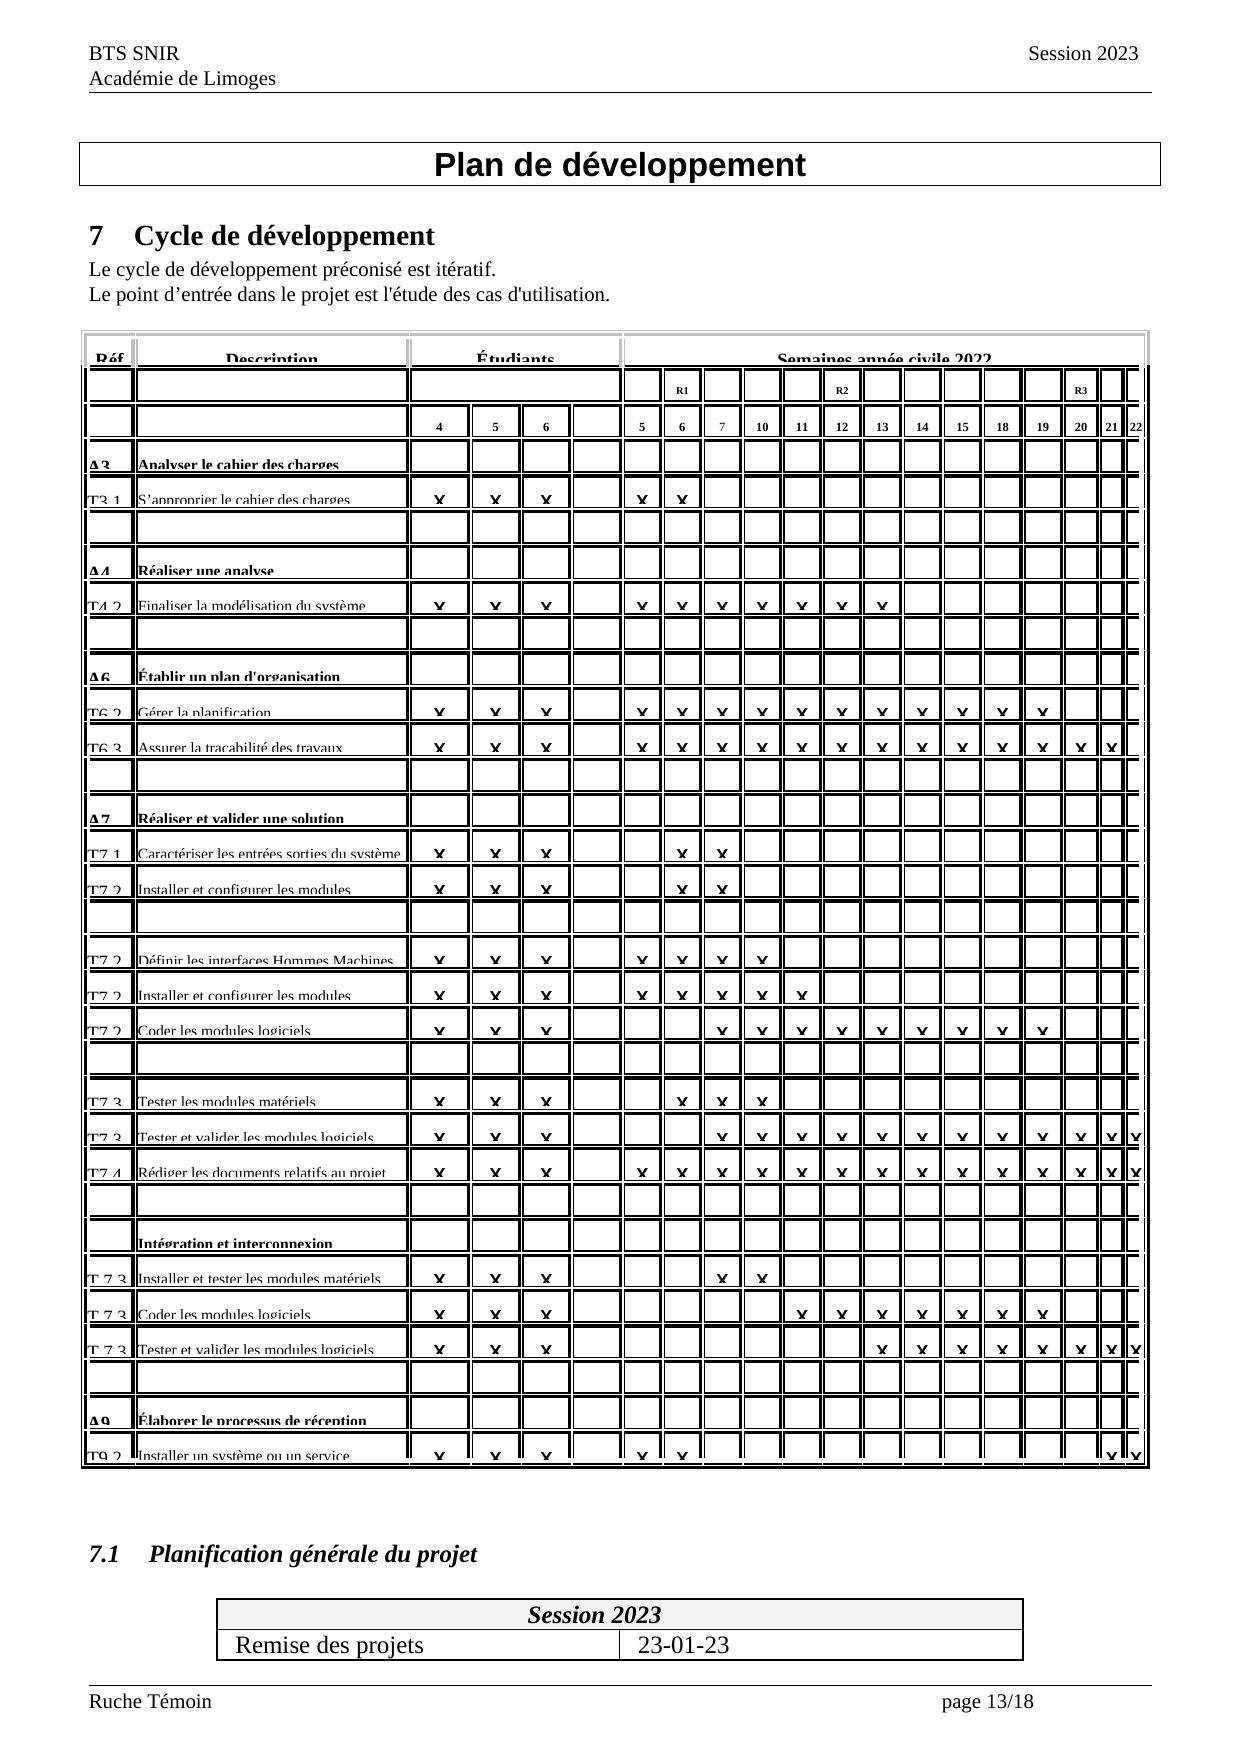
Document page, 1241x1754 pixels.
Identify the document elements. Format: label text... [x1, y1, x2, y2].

table_cell 6 [665, 407, 699, 436]
table_cell [945, 371, 979, 400]
table_cell X [524, 1080, 568, 1109]
table_cell [985, 1363, 1019, 1392]
table_cell R2 [825, 371, 859, 400]
table_cell [412, 442, 467, 471]
table_cell [625, 832, 659, 861]
table_cell [1066, 973, 1096, 1002]
table_cell [865, 761, 899, 790]
table_cell X X [625, 973, 659, 1002]
table_cell X [745, 1115, 779, 1144]
table_cell 4 [412, 407, 467, 436]
table_cell X [524, 1150, 568, 1179]
table_cell X [945, 1009, 979, 1038]
table_cell T.7.3 [84, 1321, 134, 1357]
table_cell [865, 832, 899, 861]
table_cell [625, 1398, 659, 1427]
table_cell [574, 584, 619, 613]
table_cell X [665, 938, 699, 967]
table_cell [1066, 478, 1096, 507]
table_cell [665, 1292, 699, 1321]
table_cell X [1066, 725, 1096, 754]
table_cell [1102, 1363, 1121, 1392]
table_cell [1026, 938, 1060, 967]
table_cell [524, 1044, 568, 1073]
table_cell [865, 478, 899, 507]
table_cell [1125, 790, 1147, 825]
table_cell [1102, 1044, 1121, 1073]
table_cell 14 [905, 407, 939, 436]
table_cell [705, 655, 739, 684]
table_cell Installer un système ou un service [135, 1428, 409, 1463]
table_cell [745, 1044, 779, 1073]
table_cell T4.2 [84, 578, 134, 613]
table_cell 23-01-23 [620, 1630, 1022, 1659]
table_cell [865, 867, 899, 896]
table_cell X [473, 938, 518, 967]
table_cell [524, 1363, 568, 1392]
table_cell [574, 903, 619, 932]
table_cell [1026, 832, 1060, 861]
table_cell [825, 1080, 859, 1109]
table_cell [905, 619, 939, 648]
table_cell [1066, 1080, 1096, 1109]
table_cell [138, 1186, 406, 1215]
table_cell X [825, 584, 859, 613]
table_cell [473, 796, 518, 825]
table_cell X [412, 584, 467, 613]
table_cell [1125, 1250, 1147, 1286]
table_cell [1125, 1357, 1147, 1392]
table_cell X [665, 1150, 699, 1179]
table_cell [702, 1428, 742, 1463]
table_cell [945, 938, 979, 967]
table_cell X [625, 1150, 659, 1179]
table_cell X [1026, 1292, 1060, 1321]
table_cell [1066, 655, 1096, 684]
table_cell Définir les interfaces Hommes Machines [138, 938, 406, 967]
table_cell X [524, 973, 568, 1002]
table_cell [524, 442, 568, 471]
table_cell [524, 1186, 568, 1215]
table_cell [1066, 1363, 1096, 1392]
table_cell [574, 1328, 619, 1357]
table_cell [625, 1080, 659, 1109]
table_cell X [985, 1009, 1019, 1038]
table_cell X [524, 832, 568, 861]
table_cell [574, 1363, 619, 1392]
table_cell [745, 371, 779, 400]
table_cell [905, 938, 939, 967]
table_cell [524, 1221, 568, 1250]
table_cell [1026, 1257, 1060, 1286]
table_cell X [1125, 1144, 1147, 1179]
table_cell X [473, 1257, 518, 1286]
subtitle Planification générale du projet [89, 1539, 1152, 1568]
table_cell X [473, 1115, 518, 1144]
table_cell X [1125, 1321, 1147, 1357]
table_cell [745, 761, 779, 790]
table_cell [574, 1115, 619, 1144]
table_cell [705, 513, 739, 542]
table_cell [625, 1292, 659, 1321]
table_cell [412, 796, 467, 825]
table_cell [905, 1186, 939, 1215]
table_cell [665, 513, 699, 542]
table_cell X [1026, 725, 1060, 754]
table_cell [945, 513, 979, 542]
table_cell [1066, 1044, 1096, 1073]
table_cell [574, 478, 619, 507]
table_cell [945, 973, 979, 1002]
table_cell [1026, 867, 1060, 896]
table_cell [412, 1363, 467, 1392]
table_cell [524, 761, 568, 790]
table_cell X [1125, 1428, 1147, 1463]
table_cell [825, 619, 859, 648]
table_cell X [521, 1428, 571, 1463]
table_cell [1102, 832, 1121, 861]
table_cell [905, 832, 939, 861]
table_cell X [409, 1428, 470, 1463]
table_cell X [905, 1115, 939, 1144]
table_cell X [985, 725, 1019, 754]
table_cell X [745, 584, 779, 613]
table_cell [574, 1257, 619, 1286]
table_cell Finaliser la modélisation du système [138, 584, 406, 613]
table_cell [982, 1428, 1022, 1463]
table_cell [745, 442, 779, 471]
table_cell [524, 513, 568, 542]
table_cell [825, 513, 859, 542]
table_cell [524, 548, 568, 577]
table_cell X [905, 725, 939, 754]
table_cell [473, 1044, 518, 1073]
table_cell [745, 1221, 779, 1250]
table_cell [705, 796, 739, 825]
table_cell X [825, 1115, 859, 1144]
table_cell [705, 903, 739, 932]
table_cell [745, 1328, 779, 1357]
table_cell X [1026, 1150, 1060, 1179]
table_cell X [412, 938, 467, 967]
table_cell 15 [945, 407, 979, 436]
table_cell X [905, 690, 939, 719]
table_cell [985, 1398, 1019, 1427]
table_cell [625, 1115, 659, 1144]
table_cell [865, 371, 899, 400]
table_cell [1102, 548, 1121, 577]
table_cell [473, 761, 518, 790]
table_cell Installer et tester les modules matériels [138, 1257, 406, 1286]
table_cell X [662, 1428, 702, 1463]
table_cell [865, 796, 899, 825]
table_cell [785, 1363, 819, 1392]
table_cell [574, 796, 619, 825]
table_cell [945, 478, 979, 507]
table_cell [985, 619, 1019, 648]
table_cell [1026, 973, 1060, 1002]
table_cell [625, 903, 659, 932]
table_cell [1125, 1392, 1147, 1427]
table_cell X [705, 973, 739, 1002]
table_cell [745, 513, 779, 542]
table_cell [905, 1221, 939, 1250]
table_cell [825, 1186, 859, 1215]
table_cell 20 [1066, 407, 1096, 436]
table_cell [785, 655, 819, 684]
table_cell [138, 513, 406, 542]
table_cell X [1102, 1150, 1121, 1179]
table_cell X [1066, 1115, 1096, 1144]
table_cell [1066, 1221, 1096, 1250]
table_cell [1066, 761, 1096, 790]
table_cell X [665, 973, 699, 1002]
table_cell [745, 1398, 779, 1427]
table_cell Remise des projets [218, 1630, 619, 1659]
table_cell T.7.3 [84, 1286, 134, 1321]
table_cell [1066, 442, 1096, 471]
table_cell X [412, 1292, 467, 1321]
table_cell Caractériser les entrées sorties du système [138, 832, 406, 861]
table_cell [1066, 938, 1096, 967]
table_cell [1102, 619, 1121, 648]
table_cell X [1026, 690, 1060, 719]
table_header Semaines année civile 2022 [622, 331, 1147, 365]
table_cell 19 [1026, 407, 1060, 436]
table_cell [625, 867, 659, 896]
table_cell X [473, 1080, 518, 1109]
table_cell [825, 832, 859, 861]
table_cell X [705, 832, 739, 861]
table_cell [571, 1428, 622, 1463]
table_cell [1026, 903, 1060, 932]
table_cell [412, 761, 467, 790]
table_cell [985, 442, 1019, 471]
table_cell [1125, 1286, 1147, 1321]
table_cell 22 [1125, 400, 1147, 436]
table_cell Installer et configurer les modules logiciels [138, 973, 406, 1002]
table_cell [1102, 478, 1121, 507]
table_cell [625, 1257, 659, 1286]
table_cell 5 [625, 407, 659, 436]
table_cell [865, 1221, 899, 1250]
table_cell [745, 619, 779, 648]
table_cell Élaborer le processus de réception [138, 1398, 406, 1427]
table_cell [412, 619, 467, 648]
table_cell T7.3 [84, 1073, 134, 1109]
table_cell A4 [84, 542, 134, 577]
table_cell [1066, 1292, 1096, 1321]
table_cell [785, 513, 819, 542]
table_cell [1125, 896, 1147, 932]
table_cell S’approprier le cahier des charges [138, 478, 406, 507]
table_cell [745, 867, 779, 896]
table_cell [84, 400, 134, 436]
table_cell X [905, 1328, 939, 1357]
table_cell A6 [84, 648, 134, 684]
table_cell [84, 1215, 134, 1250]
table_cell [865, 442, 899, 471]
table_cell X [945, 725, 979, 754]
table_cell [905, 478, 939, 507]
table_cell [1125, 471, 1147, 507]
table_cell [745, 1292, 779, 1321]
table_cell X [473, 973, 518, 1002]
table_cell [985, 832, 1019, 861]
table_cell X [865, 690, 899, 719]
table_cell [574, 1150, 619, 1179]
table_cell X [785, 1009, 819, 1038]
table_cell X [1026, 1009, 1060, 1038]
table_cell [905, 1044, 939, 1073]
table_cell [825, 1257, 859, 1286]
table_cell [1125, 684, 1147, 719]
table_cell Réaliser et valider une solution [138, 796, 406, 825]
table_cell [902, 1428, 942, 1463]
table_cell X [1099, 1428, 1124, 1463]
table_cell [945, 584, 979, 613]
table_cell Établir un plan d'organisation [138, 655, 406, 684]
table_cell [865, 1257, 899, 1286]
table_cell [1066, 690, 1096, 719]
table_cell X [705, 1115, 739, 1144]
table_cell X [412, 690, 467, 719]
table_cell X [625, 938, 659, 967]
table_cell X [1102, 1328, 1121, 1357]
table_cell X [473, 1292, 518, 1321]
table_cell X [945, 1115, 979, 1144]
table_cell X [865, 1150, 899, 1179]
table_cell [1102, 867, 1121, 896]
table_cell X [865, 584, 899, 613]
table_cell [1102, 1186, 1121, 1215]
table_cell [625, 761, 659, 790]
table_cell [625, 1186, 659, 1215]
table_cell [665, 442, 699, 471]
table_cell X [945, 1292, 979, 1321]
table_cell [705, 1044, 739, 1073]
table_cell X [1026, 1328, 1060, 1357]
table_cell [785, 371, 819, 400]
table_cell X [825, 1292, 859, 1321]
table_cell [1066, 867, 1096, 896]
table_cell X [825, 1150, 859, 1179]
table_cell [1066, 1257, 1096, 1286]
table_cell [945, 1221, 979, 1250]
table_cell [1026, 478, 1060, 507]
table_cell [945, 1257, 979, 1286]
table_cell X [705, 867, 739, 896]
table_cell [1102, 584, 1121, 613]
table_cell R3 [1066, 371, 1096, 400]
table_cell [785, 442, 819, 471]
table_cell [822, 1428, 862, 1463]
table_cell [574, 1221, 619, 1250]
table_cell X [473, 584, 518, 613]
table_cell X [524, 690, 568, 719]
table_cell [825, 867, 859, 896]
table_cell [705, 761, 739, 790]
table_cell Réaliser une analyse [138, 548, 406, 577]
table_cell X [825, 690, 859, 719]
table_cell [942, 1428, 982, 1463]
table_cell [865, 1398, 899, 1427]
table_cell [825, 938, 859, 967]
table_cell X [625, 478, 659, 507]
table_cell [625, 513, 659, 542]
table_cell X [473, 832, 518, 861]
table_cell [985, 655, 1019, 684]
table_cell [785, 867, 819, 896]
table_cell [985, 938, 1019, 967]
table_cell A3 [84, 436, 134, 471]
table_cell T.7.3 [84, 1250, 134, 1286]
table_cell Tester et valider les modules logiciels [138, 1115, 406, 1144]
table_cell [574, 867, 619, 896]
table_cell T7.2 [84, 967, 134, 1002]
table_cell [665, 903, 699, 932]
table_cell X [473, 1150, 518, 1179]
table_cell [1125, 542, 1147, 577]
table_cell X [665, 1080, 699, 1109]
table_cell [785, 938, 819, 967]
table_cell X [745, 938, 779, 967]
table_cell [1102, 1292, 1121, 1321]
table_cell X [665, 478, 699, 507]
table_cell [1066, 832, 1096, 861]
table_cell X [625, 725, 659, 754]
table_cell [574, 1080, 619, 1109]
table_cell [524, 1398, 568, 1427]
table_cell [945, 548, 979, 577]
table_cell [412, 1186, 467, 1215]
table_cell X [524, 584, 568, 613]
table_cell X [785, 1115, 819, 1144]
text Le cycle de développement préconisé est itératif. [89, 257, 1152, 281]
table_cell [84, 613, 134, 648]
table_cell X [745, 1257, 779, 1286]
table_cell T9.2 [84, 1428, 134, 1463]
table_cell Rédiger les documents relatifs au projet [138, 1150, 406, 1179]
table_cell [825, 903, 859, 932]
table_cell [865, 903, 899, 932]
table_cell [985, 478, 1019, 507]
table_cell [865, 1186, 899, 1215]
table_cell 10 [745, 407, 779, 436]
table_cell X [524, 1257, 568, 1286]
table_cell T7.1 [84, 825, 134, 861]
table_cell [574, 938, 619, 967]
table_cell T7.2 [84, 932, 134, 967]
table_cell [785, 1221, 819, 1250]
table_cell X [412, 1150, 467, 1179]
table_cell [1026, 1186, 1060, 1215]
table_cell [985, 796, 1019, 825]
table_cell X [705, 938, 739, 967]
table_cell X [473, 690, 518, 719]
table_cell [1125, 825, 1147, 861]
table_cell [825, 1398, 859, 1427]
table_cell [665, 796, 699, 825]
table_cell [574, 1398, 619, 1427]
table_cell X [825, 1009, 859, 1038]
table_cell X [985, 1115, 1019, 1144]
table_cell X [412, 478, 467, 507]
table_cell [745, 548, 779, 577]
table_cell [985, 903, 1019, 932]
table_cell [138, 619, 406, 648]
table_cell [625, 655, 659, 684]
table_cell X [412, 973, 467, 1002]
table_cell [625, 1044, 659, 1073]
table_cell [1066, 619, 1096, 648]
table_cell [1066, 903, 1096, 932]
table_cell X [524, 1292, 568, 1321]
table_cell X [665, 690, 699, 719]
table_cell X [412, 1009, 467, 1038]
subtitle Cycle de développement [89, 218, 1152, 251]
table_cell [905, 1363, 939, 1392]
table_cell [1066, 1398, 1096, 1427]
table_cell T7.2 [84, 1003, 134, 1038]
table_cell X [985, 1292, 1019, 1321]
table_cell [825, 442, 859, 471]
table_cell [825, 1044, 859, 1073]
table_cell X [745, 690, 779, 719]
table_cell [1102, 690, 1121, 719]
table_cell [945, 903, 979, 932]
table_cell [785, 1328, 819, 1357]
table_cell A7 [84, 790, 134, 825]
table_cell [574, 442, 619, 471]
table_cell [945, 832, 979, 861]
table_cell [905, 1257, 939, 1286]
table_cell [865, 1080, 899, 1109]
table_cell 18 [985, 407, 1019, 436]
table_cell [782, 1428, 822, 1463]
table_cell [945, 761, 979, 790]
table_cell [1102, 1009, 1121, 1038]
table_cell X [665, 584, 699, 613]
table_cell [84, 1180, 134, 1215]
table_cell [473, 1363, 518, 1392]
table_cell [84, 755, 134, 790]
table_cell [84, 1357, 134, 1392]
table_cell [625, 619, 659, 648]
table_cell [524, 796, 568, 825]
table_cell [524, 903, 568, 932]
table_cell X [665, 832, 699, 861]
table_cell [138, 1363, 406, 1392]
table_cell [905, 584, 939, 613]
table_cell [1102, 371, 1121, 400]
table_cell X [524, 1328, 568, 1357]
table_cell [1125, 967, 1147, 1002]
table_cell [574, 1186, 619, 1215]
table_cell [945, 1363, 979, 1392]
table_cell Coder les modules logiciels [138, 1292, 406, 1321]
table_cell [1026, 761, 1060, 790]
table_cell T7.4 [84, 1144, 134, 1179]
table_cell X [705, 584, 739, 613]
table_cell [1102, 973, 1121, 1002]
table_cell [1066, 1186, 1096, 1215]
table_cell X [905, 1292, 939, 1321]
table_cell [1125, 1003, 1147, 1038]
table_cell [705, 371, 739, 400]
table_cell [625, 796, 659, 825]
table_cell [1026, 584, 1060, 613]
table_cell [785, 1257, 819, 1286]
table_cell [574, 690, 619, 719]
table_cell [705, 1221, 739, 1250]
table_cell [785, 903, 819, 932]
table_cell X [865, 1115, 899, 1144]
table_cell [705, 478, 739, 507]
text Le point d’entrée dans le projet est l'étude des cas d'utilisation. [89, 281, 1152, 306]
table_cell X [705, 725, 739, 754]
table_cell [745, 1186, 779, 1215]
table_cell X [473, 1328, 518, 1357]
table_cell X [1066, 1150, 1096, 1179]
table_cell [84, 1038, 134, 1073]
table_cell [985, 584, 1019, 613]
table_cell [945, 867, 979, 896]
table_cell [473, 655, 518, 684]
table_cell X [865, 1292, 899, 1321]
table_cell [825, 973, 859, 1002]
table_cell [138, 761, 406, 790]
table_cell [84, 507, 134, 542]
table_cell [785, 1186, 819, 1215]
table_cell [905, 513, 939, 542]
table_cell [785, 619, 819, 648]
table_cell X [865, 725, 899, 754]
table_cell X [705, 690, 739, 719]
table_cell [625, 1363, 659, 1392]
table_cell X [825, 725, 859, 754]
table_cell [574, 619, 619, 648]
table_cell X [905, 1150, 939, 1179]
table_cell [1066, 1009, 1096, 1038]
table_cell [742, 1428, 782, 1463]
table_cell [825, 761, 859, 790]
table_cell [574, 761, 619, 790]
table_cell [1125, 578, 1147, 613]
table_cell [412, 371, 619, 400]
table_cell [745, 1363, 779, 1392]
table_cell [865, 973, 899, 1002]
table_cell X [473, 725, 518, 754]
table_cell [862, 1428, 902, 1463]
table_cell [665, 548, 699, 577]
table_cell [665, 1363, 699, 1392]
table_cell [825, 548, 859, 577]
table_cell T6.3 [84, 719, 134, 754]
table_cell T7.3 [84, 1109, 134, 1144]
table_cell [524, 655, 568, 684]
table_cell [1125, 861, 1147, 896]
table_cell [574, 973, 619, 1002]
table_cell X [1026, 1115, 1060, 1144]
table_cell [665, 1044, 699, 1073]
table_cell [825, 1328, 859, 1357]
table_cell [945, 442, 979, 471]
table_cell [1026, 1044, 1060, 1073]
table_cell [665, 1009, 699, 1038]
table_cell [1125, 1038, 1147, 1073]
table_cell [1102, 1080, 1121, 1109]
table_cell X [705, 1009, 739, 1038]
table_cell X [473, 867, 518, 896]
table_cell [985, 1080, 1019, 1109]
table_cell [905, 1080, 939, 1109]
table_cell [745, 655, 779, 684]
table_cell [665, 1221, 699, 1250]
table_cell X [945, 690, 979, 719]
table_cell [705, 548, 739, 577]
table_cell X [985, 690, 1019, 719]
table_cell [412, 1221, 467, 1250]
table_cell [945, 1186, 979, 1215]
table_cell [574, 725, 619, 754]
table_cell X [625, 584, 659, 613]
table_cell [473, 619, 518, 648]
table_cell [1125, 365, 1147, 400]
table_cell [1125, 1180, 1147, 1215]
table_cell [825, 1363, 859, 1392]
table_cell [825, 655, 859, 684]
table_cell [665, 1257, 699, 1286]
table_cell [865, 513, 899, 542]
table_cell [138, 407, 406, 436]
table_cell [625, 371, 659, 400]
table_cell [1066, 796, 1096, 825]
table_cell [412, 1044, 467, 1073]
table_cell [1026, 548, 1060, 577]
table_cell 5 [473, 407, 518, 436]
table_header Session 2023 [218, 1600, 1022, 1628]
table_cell 13 [865, 407, 899, 436]
table_cell [1125, 719, 1147, 754]
table_cell [1026, 1398, 1060, 1427]
table_cell X [945, 1328, 979, 1357]
table_cell [625, 1009, 659, 1038]
table_cell Tester les modules matériels [138, 1080, 406, 1109]
table_cell X [785, 1292, 819, 1321]
table_cell [705, 1328, 739, 1357]
table_cell [473, 1186, 518, 1215]
table_cell [785, 478, 819, 507]
table_cell [625, 442, 659, 471]
table_cell X [745, 973, 779, 1002]
table_cell [705, 619, 739, 648]
table_cell [625, 1328, 659, 1357]
table_cell X [524, 478, 568, 507]
table_cell X [1102, 1115, 1121, 1144]
table_cell [705, 1398, 739, 1427]
table_cell [905, 903, 939, 932]
table_cell [905, 548, 939, 577]
table_header Réf [87, 336, 134, 365]
table_cell X [412, 1257, 467, 1286]
table_cell [785, 796, 819, 825]
table_cell [1026, 442, 1060, 471]
table_cell [785, 1398, 819, 1427]
table_cell [1102, 938, 1121, 967]
table_cell X [705, 1150, 739, 1179]
table_cell [745, 478, 779, 507]
table_cell [785, 832, 819, 861]
table_cell [985, 867, 1019, 896]
table_cell [412, 1398, 467, 1427]
table_cell X [745, 1009, 779, 1038]
table_cell [865, 938, 899, 967]
table_cell [1125, 613, 1147, 648]
table_cell [524, 619, 568, 648]
table_cell [1102, 1221, 1121, 1250]
table_cell [865, 1363, 899, 1392]
table_cell [574, 655, 619, 684]
table_cell [1102, 903, 1121, 932]
table_cell [1026, 1221, 1060, 1250]
table_cell X [705, 1080, 739, 1109]
table_cell [1125, 436, 1147, 471]
table_cell [945, 1080, 979, 1109]
table_cell X [412, 867, 467, 896]
table_cell X [625, 690, 659, 719]
table_cell X [745, 1150, 779, 1179]
table_cell X [985, 1328, 1019, 1357]
table_cell [1125, 1073, 1147, 1109]
table_cell [825, 478, 859, 507]
table_cell T7.2 [84, 861, 134, 896]
table_cell [1102, 1398, 1121, 1427]
table_cell X [665, 725, 699, 754]
table_cell [1026, 1080, 1060, 1109]
table_cell [625, 1221, 659, 1250]
table_cell [574, 1292, 619, 1321]
table_cell [138, 1044, 406, 1073]
table_cell X [473, 478, 518, 507]
table_cell [985, 1186, 1019, 1215]
table_cell [473, 1398, 518, 1427]
table_cell 7 [705, 407, 739, 436]
table_cell X [1102, 725, 1121, 754]
table_cell [574, 513, 619, 542]
table_cell [1102, 655, 1121, 684]
table_cell [1102, 761, 1121, 790]
table_cell [825, 1221, 859, 1250]
table_cell X [1125, 1109, 1147, 1144]
table_cell [574, 548, 619, 577]
table_cell [412, 655, 467, 684]
table_cell [574, 1009, 619, 1038]
table_cell [745, 903, 779, 932]
table_cell X [665, 867, 699, 896]
table_cell [574, 1044, 619, 1073]
table_cell [905, 655, 939, 684]
table_cell [84, 896, 134, 932]
table_cell [1102, 1257, 1121, 1286]
table_cell [1125, 755, 1147, 790]
table_cell X [865, 1009, 899, 1038]
table_header Description [135, 331, 409, 365]
table_cell 6 [524, 407, 568, 436]
table_cell [665, 1328, 699, 1357]
table_cell [1066, 548, 1096, 577]
table_cell Intégration et interconnexion [138, 1221, 406, 1250]
table_cell [1026, 796, 1060, 825]
table_cell [945, 655, 979, 684]
table_cell [985, 1257, 1019, 1286]
table_cell X [705, 1257, 739, 1286]
table_cell R1 [665, 371, 699, 400]
table_cell X [945, 1150, 979, 1179]
table_cell [1026, 1363, 1060, 1392]
table_cell [1125, 648, 1147, 684]
table_cell [412, 903, 467, 932]
table_cell [1026, 371, 1060, 400]
table_cell [745, 832, 779, 861]
table_cell Assurer la traçabilité des travaux [138, 725, 406, 754]
table_cell X [412, 725, 467, 754]
table_cell [865, 548, 899, 577]
table_cell X [785, 690, 819, 719]
table_cell [1066, 584, 1096, 613]
table_cell [1102, 442, 1121, 471]
table_cell T3.1 [84, 471, 134, 507]
table_cell [665, 1115, 699, 1144]
table_cell [473, 548, 518, 577]
table_cell [745, 796, 779, 825]
table_cell T6.2 [84, 684, 134, 719]
table_cell [1023, 1428, 1063, 1463]
table_cell [1102, 513, 1121, 542]
table_cell X [745, 1080, 779, 1109]
table_cell [985, 761, 1019, 790]
table_cell [865, 655, 899, 684]
table_cell X [524, 1009, 568, 1038]
table_cell [705, 1292, 739, 1321]
table_cell A9 [84, 1392, 134, 1427]
table_cell [785, 1044, 819, 1073]
table_cell [1125, 1215, 1147, 1250]
table_cell [705, 1363, 739, 1392]
table_cell [665, 655, 699, 684]
table_cell X [412, 1115, 467, 1144]
table_cell [985, 1044, 1019, 1073]
table_cell [1066, 513, 1096, 542]
table_cell [905, 442, 939, 471]
table_cell [412, 548, 467, 577]
table_cell X [524, 867, 568, 896]
table_cell [1026, 619, 1060, 648]
table_cell Gérer la planification [138, 690, 406, 719]
table_cell X [473, 1009, 518, 1038]
table_cell [473, 1221, 518, 1250]
table_cell X [1066, 1328, 1096, 1357]
table_cell [138, 903, 406, 932]
table_cell X [905, 1009, 939, 1038]
table_cell [865, 1044, 899, 1073]
table_cell [985, 973, 1019, 1002]
table_cell [705, 442, 739, 471]
table_cell [785, 1080, 819, 1109]
table_cell X [412, 1080, 467, 1109]
table_cell [1102, 796, 1121, 825]
table_cell [985, 548, 1019, 577]
table_cell [905, 371, 939, 400]
table_cell X [865, 1328, 899, 1357]
table_cell X [785, 584, 819, 613]
table_cell [865, 619, 899, 648]
table_cell [985, 371, 1019, 400]
table_cell [625, 548, 659, 577]
subtitle Plan de développement [80, 143, 1160, 185]
table_cell X [785, 725, 819, 754]
table_cell X [622, 1428, 662, 1463]
table_cell [665, 1398, 699, 1427]
table_cell [1063, 1428, 1099, 1463]
table_cell X [745, 725, 779, 754]
table_cell [473, 513, 518, 542]
table_cell [665, 1186, 699, 1215]
table_cell [1125, 507, 1147, 542]
table_cell [785, 761, 819, 790]
table_cell [905, 761, 939, 790]
table_cell [905, 1398, 939, 1427]
table_cell [825, 796, 859, 825]
table_cell [785, 548, 819, 577]
table_cell [665, 619, 699, 648]
table_cell 21 [1102, 407, 1121, 436]
table_cell [1125, 932, 1147, 967]
table_cell [574, 832, 619, 861]
table_cell [945, 619, 979, 648]
table_cell [705, 1186, 739, 1215]
table_cell Analyser le cahier des charges [138, 442, 406, 471]
table_cell [985, 1221, 1019, 1250]
table_cell [574, 407, 619, 436]
table_cell [945, 1044, 979, 1073]
table_cell X [785, 1150, 819, 1179]
table_cell [905, 867, 939, 896]
table_cell [473, 442, 518, 471]
table_header Étudiants [409, 331, 622, 365]
table_cell [665, 761, 699, 790]
table_cell 12 [825, 407, 859, 436]
table_cell [412, 513, 467, 542]
table_cell X [412, 1328, 467, 1357]
table_cell X [470, 1428, 521, 1463]
table_cell [985, 513, 1019, 542]
table_cell [84, 365, 134, 400]
table_cell [138, 371, 406, 400]
table_cell X [524, 725, 568, 754]
table_cell Tester et valider les modules logiciels [138, 1328, 406, 1357]
table_cell Installer et configurer les modules matériels [138, 867, 406, 896]
table_cell Coder les modules logiciels [138, 1009, 406, 1038]
table_cell [1026, 513, 1060, 542]
table_cell X [985, 1150, 1019, 1179]
table_cell [905, 796, 939, 825]
table_cell [945, 796, 979, 825]
table_cell X [524, 1115, 568, 1144]
table_cell [473, 903, 518, 932]
table_cell [1026, 655, 1060, 684]
table_cell X [412, 832, 467, 861]
table_cell X [785, 973, 819, 1002]
table_cell 11 [785, 407, 819, 436]
table_cell [905, 973, 939, 1002]
table_cell [945, 1398, 979, 1427]
table_cell X [524, 938, 568, 967]
